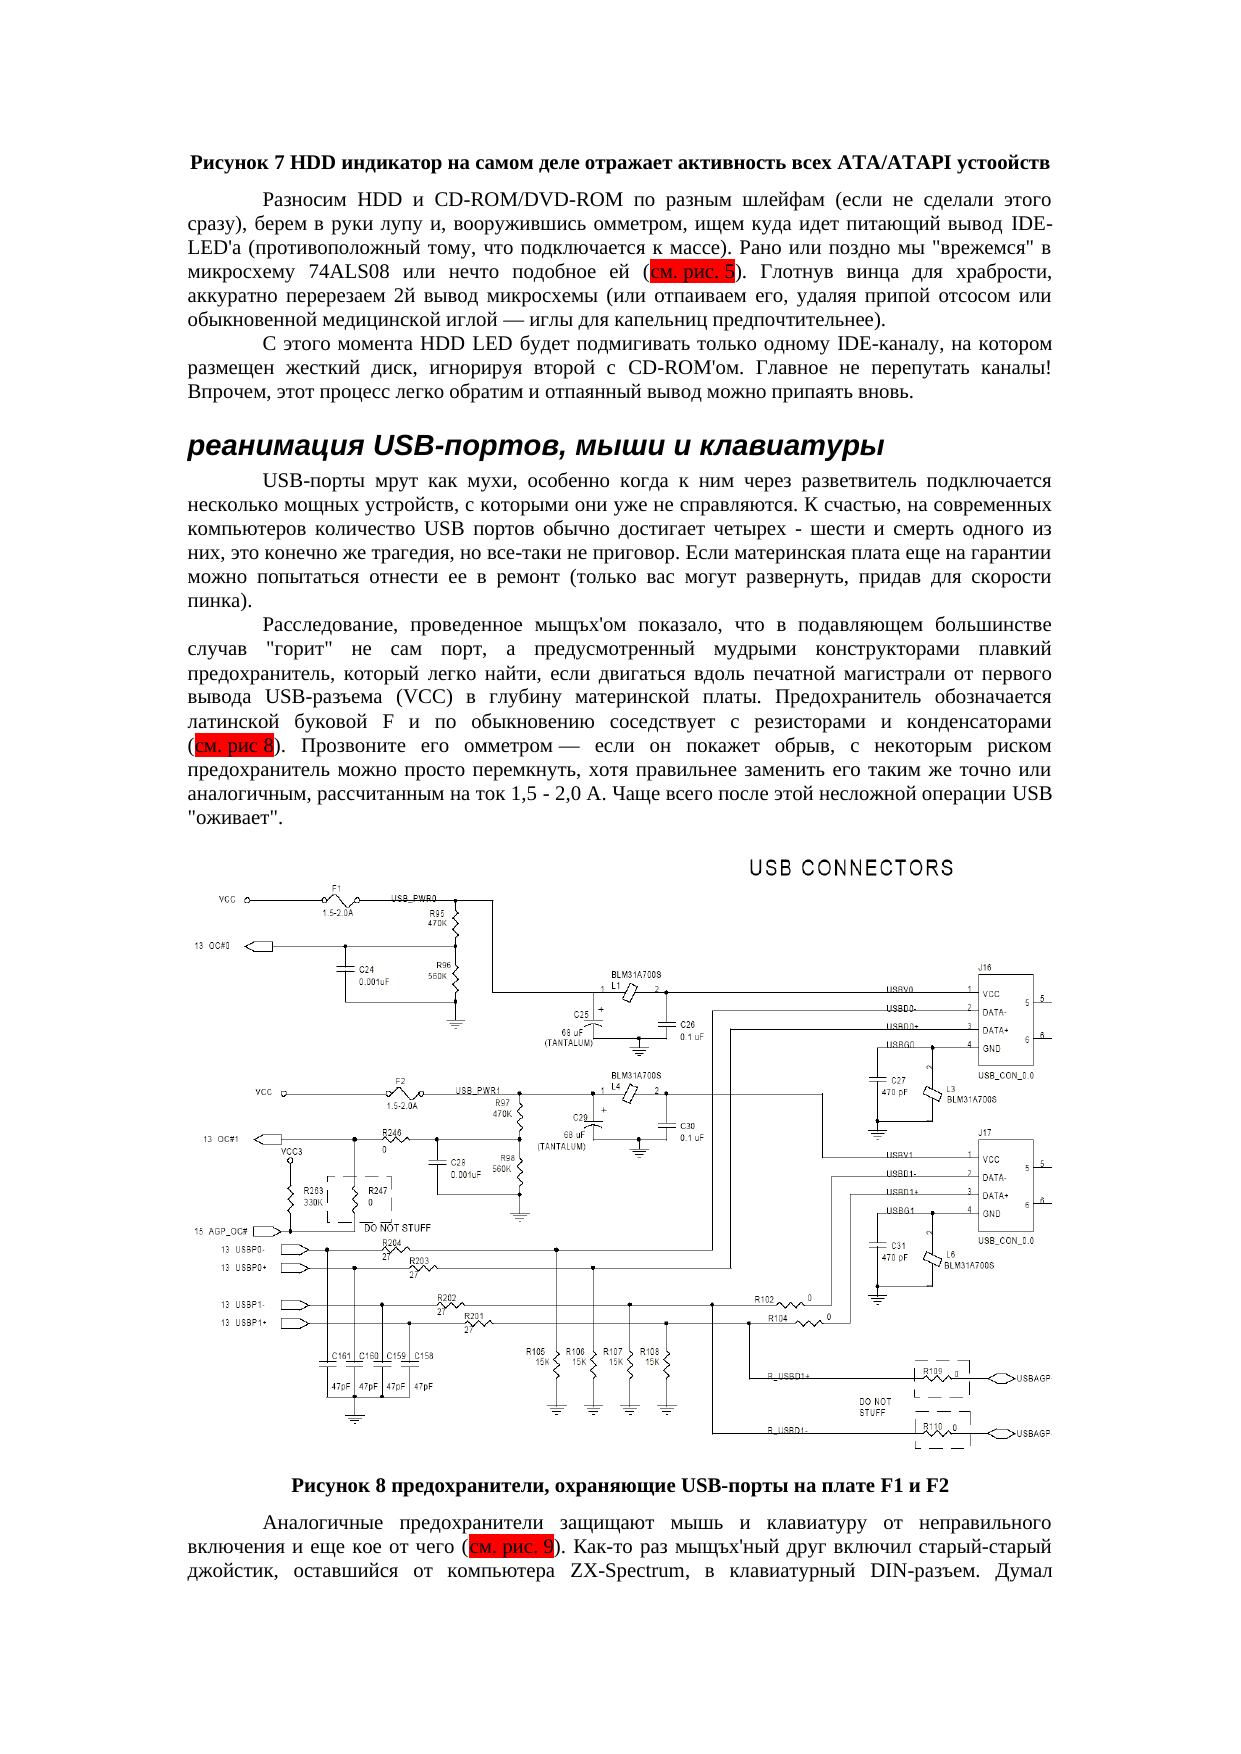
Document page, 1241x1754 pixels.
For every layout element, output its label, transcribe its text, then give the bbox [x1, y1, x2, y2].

text Рисунок 7 HDD индикатор на самом деле отражает активность всех ATA/ATAPI устоойств [187, 150, 1053, 174]
subtitle реанимация USB-портов, мыши и клавиатуры [187, 428, 1053, 462]
text Разносим HDD и CD-ROM/DVD-ROM по разным шлейфам (если не сделали этого сразу), берем в руки лупу и, вооружившись омметром, ищем куда идет питающий вывод IDE-LED'а (противоположный тому, что подключается к массе). Рано или поздно мы "врежемся" в микросхему 74ALS08 или нечто подобное ей (см. рис. 5). Глотнув винца для храбрости, аккуратно перерезаем 2й вывод микросхемы (или отпаиваем его, удаляя припой отсосом или обыкновенной медицинской иглой — иглы для капельниц предпочтительнее). [187, 187, 1053, 331]
text С этого момента HDD LED будет подмигивать только одному IDE-каналу, на котором размещен жесткий диск, игнорируя второй с CD-ROM'ом. Главное не перепутать каналы! Впрочем, этот процесс легко обратим и отпаянный вывод можно припаять вновь. [187, 331, 1053, 403]
text Аналогичные предохранители защищают мышь и клавиатуру от неправильного включения и еще кое от чего (см. рис. 9). Как-то раз мыщъх'ный друг включил старый-старый джойстик, оставшийся от компьютера ZX-Spectrum, в клавиатурный DIN-разъем. Думал [187, 1509, 1053, 1582]
text Расследование, проведенное мыщъх'ом показало, что в подавляющем большинстве случав "горит" не сам порт, а предусмотренный мудрыми конструкторами плавкий предохранитель, который легко найти, если двигаться вдоль печатной магистрали от первого вывода USB-разъема (VCC) в глубину материнской платы. Предохранитель обозначается латинской буковой F и по обыкновению соседствует с резисторами и конденсаторами (см. рис 8). Прозвоните его омметром — если он покажет обрыв, с некоторым риском предохранитель можно просто перемкнуть, хотя правильнее заменить его таким же точно или аналогичным, рассчитанным на ток 1,5 - 2,0 A. Чаще всего после этой несложной операции USB "оживает". [187, 612, 1053, 829]
text USB-порты мрут как мухи, особенно когда к ним через разветвитель подключается несколько мощных устройств, с которыми они уже не справляются. К счастью, на современных компьютеров количество USB портов обычно достигает четырех - шести и смерть одного из них, это конечно же трагедия, но все-таки не приговор. Если материнская плата еще на гарантии можно попытаться отнести ее в ремонт (только вас могут развернуть, придав для скорости пинка). [187, 468, 1053, 612]
text Рисунок 8 предохранители, охраняющие USB-порты на плате F1 и F2 [187, 1473, 1053, 1497]
picture [187, 853, 1052, 1461]
